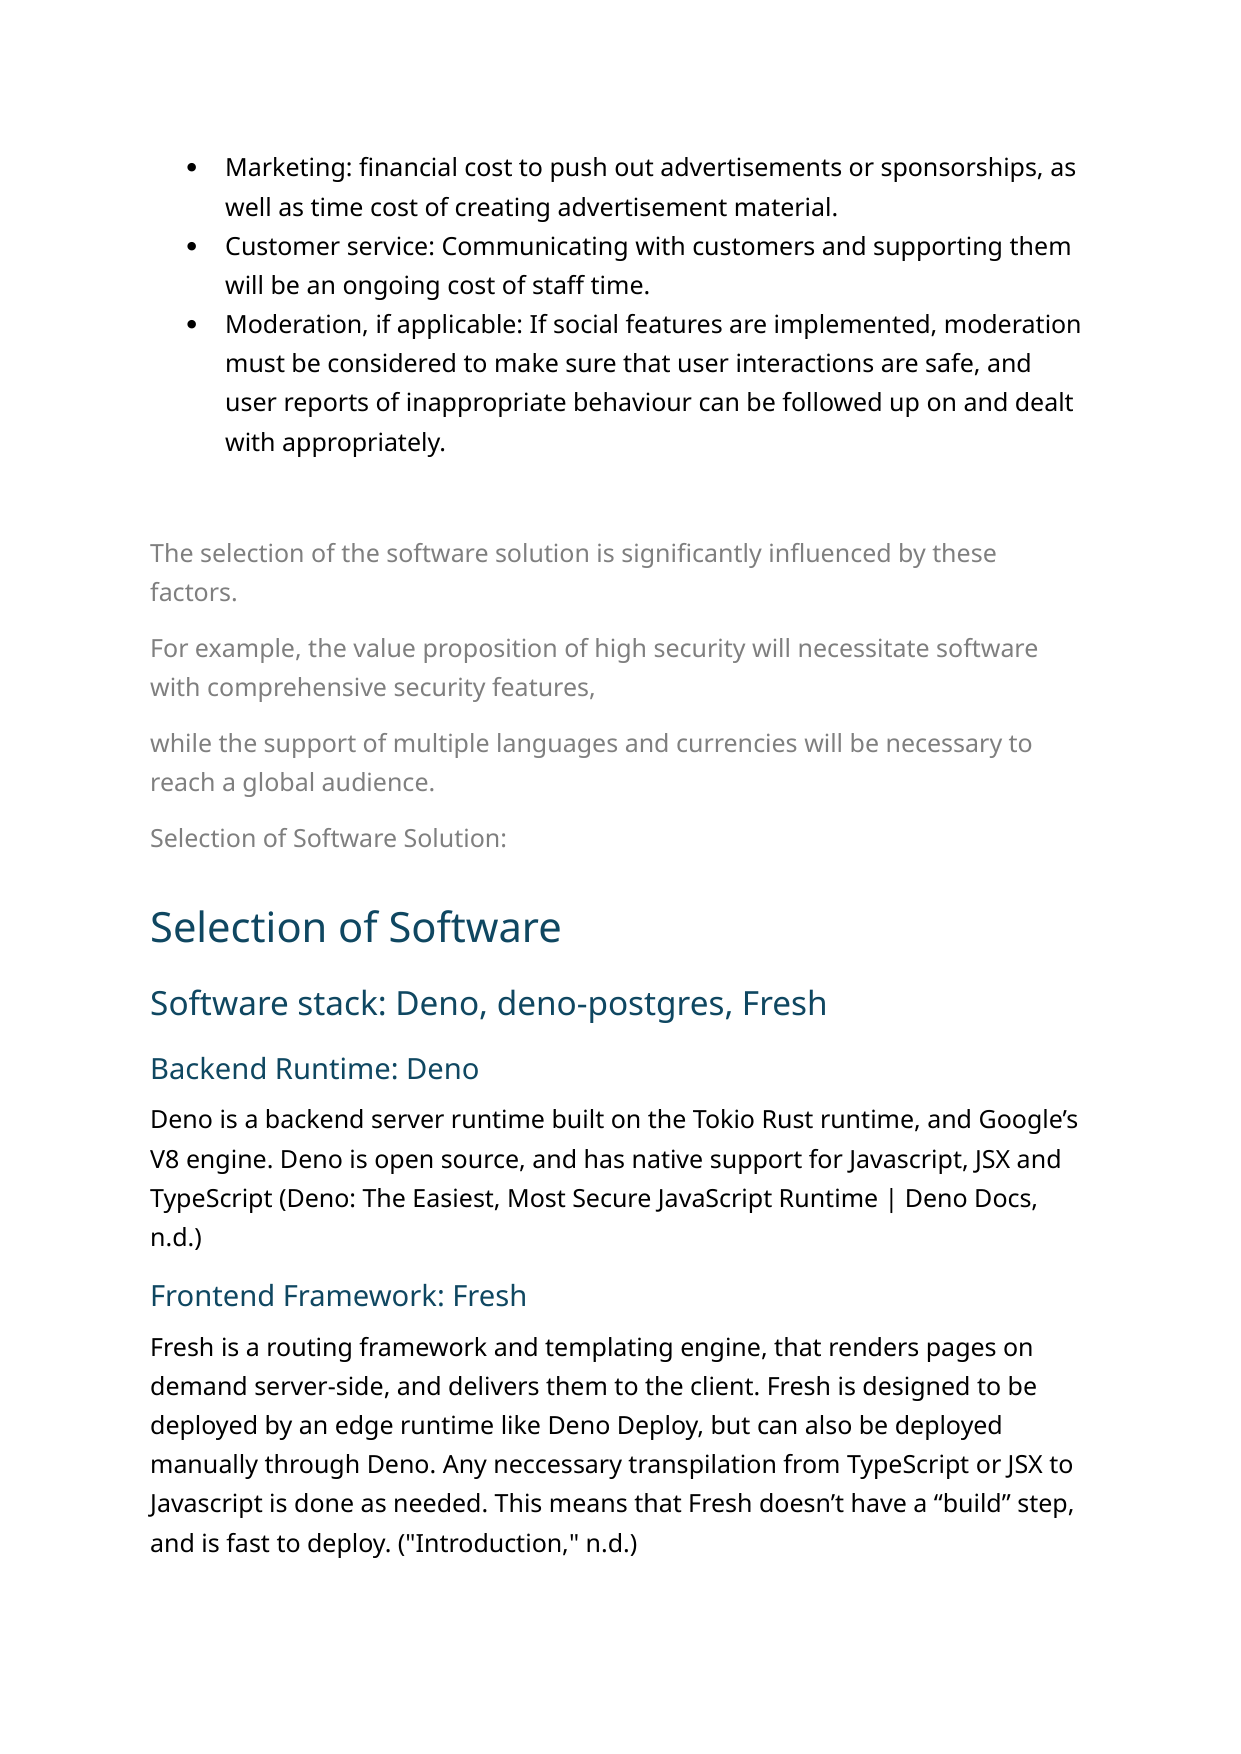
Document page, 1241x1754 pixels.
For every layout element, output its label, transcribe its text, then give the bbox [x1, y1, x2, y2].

subtitle Software stack: Deno, deno-postgres, Fresh [150, 979, 1090, 1025]
subtitle Backend Runtime: Deno [150, 1048, 1090, 1088]
list Marketing: financial cost to push out advertisements or sponsorships, as well as time cost of creating advertisement material. [187, 150, 1090, 223]
list Moderation, if applicable: If social features are implemented, moderation must be considered to make sure that user interactions are safe, and user reports of inappropriate behaviour can be followed up on and dealt with appropriately. [187, 307, 1090, 458]
text The selection of the software solution is significantly influenced by these factors. [150, 536, 1090, 609]
subtitle Selection of Software [150, 897, 1090, 954]
text Deno is a backend server runtime built on the Tokio Rust runtime, and Google’s V8 engine. Deno is open source, and has native support for Javascript, JSX and TypeScript (Deno: The Easiest, Most Secure JavaScript Runtime | Deno Docs, n.d.) [150, 1102, 1090, 1254]
text Fresh is a routing framework and templating engine, that renders pages on demand server-side, and delivers them to the client. Fresh is designed to be deployed by an edge runtime like Deno Deploy, but can also be deployed manually through Deno. Any neccessary transpilation from TypeScript or JSX to Javascript is done as needed. This means that Fresh doesn’t have a “build” step, and is fast to deploy. ("Introduction," n.d.) [150, 1329, 1090, 1559]
text For example, the value proposition of high security will necessitate software with comprehensive security features, [150, 631, 1090, 704]
list Customer service: Communicating with customers and supporting them will be an ongoing cost of staff time. [187, 228, 1090, 302]
text while the support of multiple languages and currencies will be necessary to reach a global audience. [150, 726, 1090, 799]
subtitle Frontend Framework: Fresh [150, 1276, 1090, 1315]
text Selection of Software Solution: [150, 821, 1090, 855]
